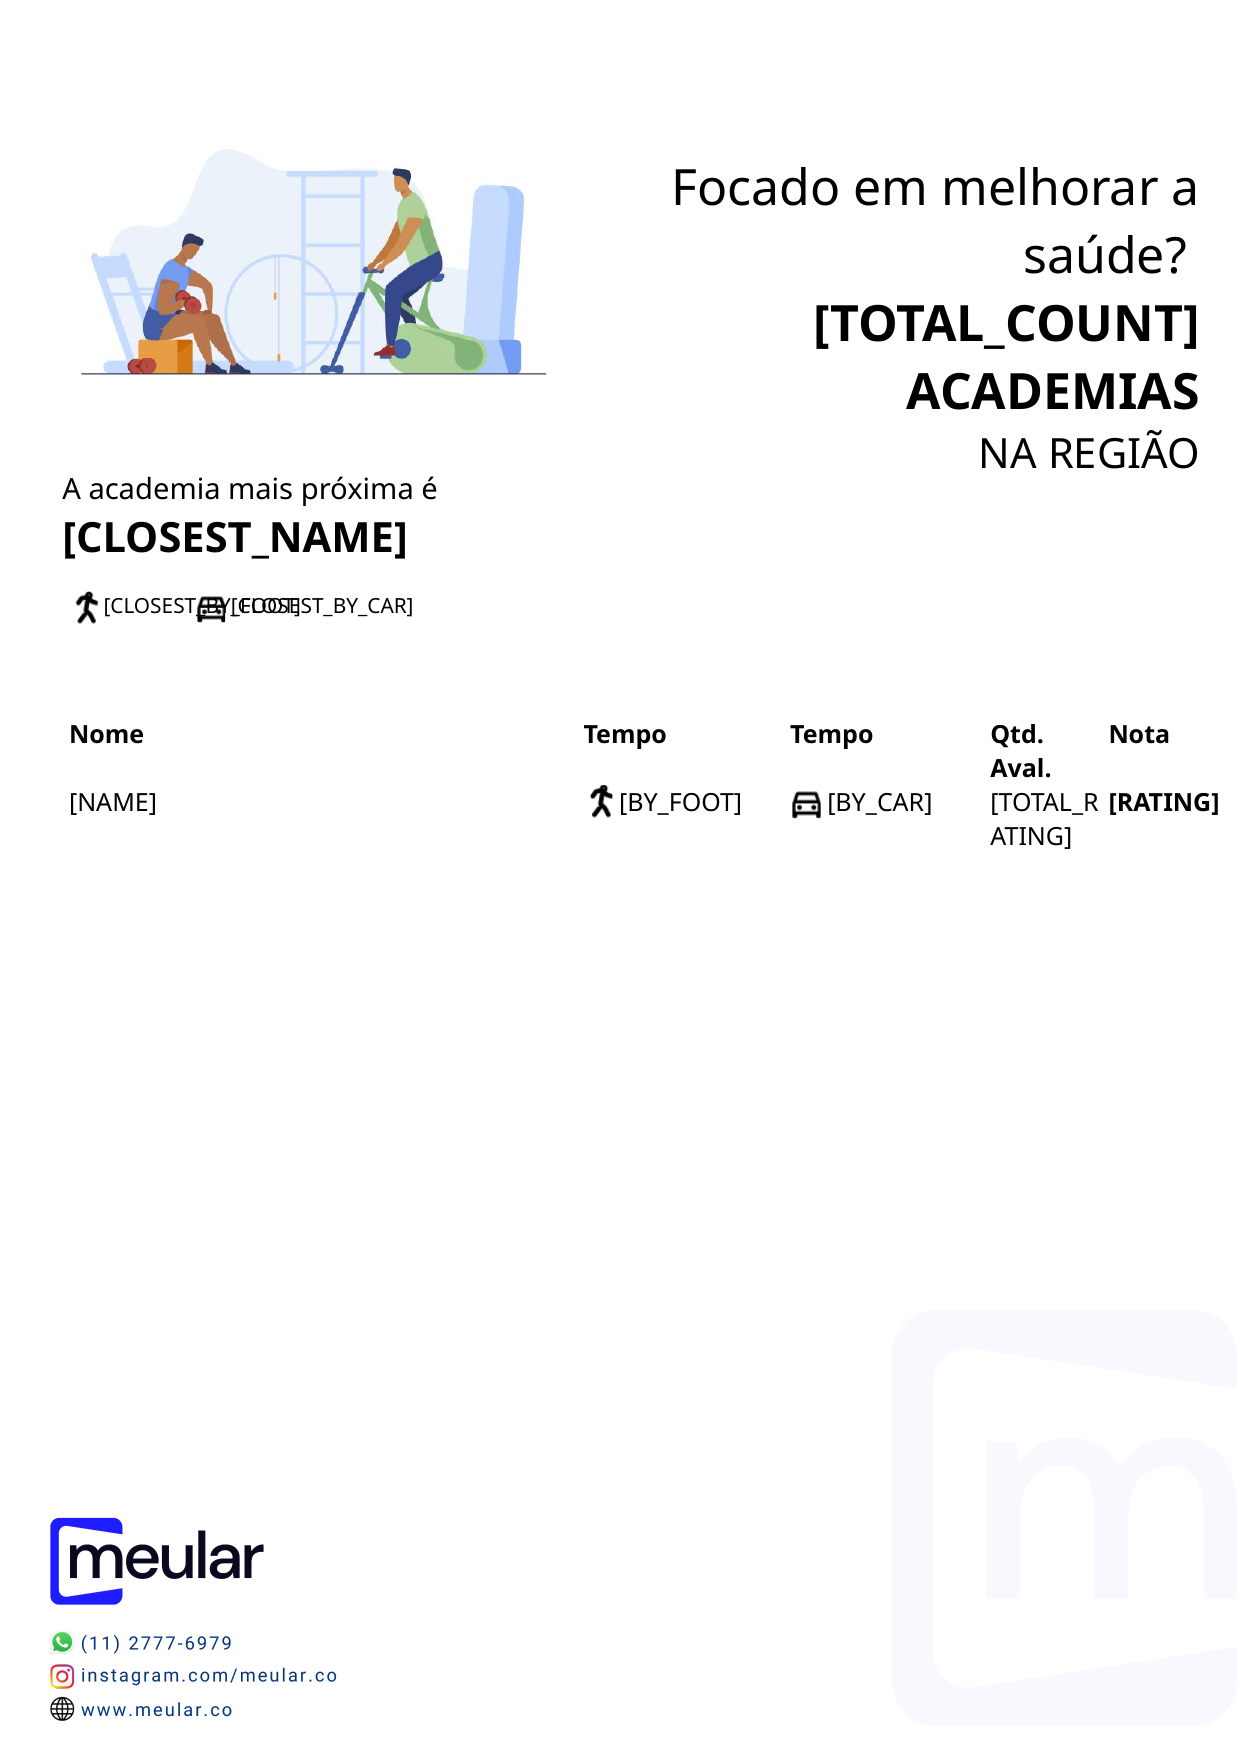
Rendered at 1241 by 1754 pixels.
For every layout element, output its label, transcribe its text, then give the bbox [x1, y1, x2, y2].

table_header Qtd. Aval. [990, 717, 1108, 785]
table_header Tempo [577, 717, 783, 785]
table_header Nota [1108, 717, 1226, 785]
table_cell [TOTAL_RATING] [990, 785, 1108, 853]
table_cell [BY_FOOT] [577, 785, 783, 853]
table_cell [RATING] [1108, 785, 1226, 853]
picture [0, 0, 1241, 1754]
table_cell [NAME] [69, 785, 577, 853]
table_cell [BY_CAR] [784, 785, 990, 853]
text [CLOSEST_BY_FOOT] [226, 591, 383, 620]
table_header Tempo [784, 717, 990, 785]
table_header Nome [69, 717, 577, 785]
text [CLOSEST_BY_FOOT] [98, 591, 188, 620]
